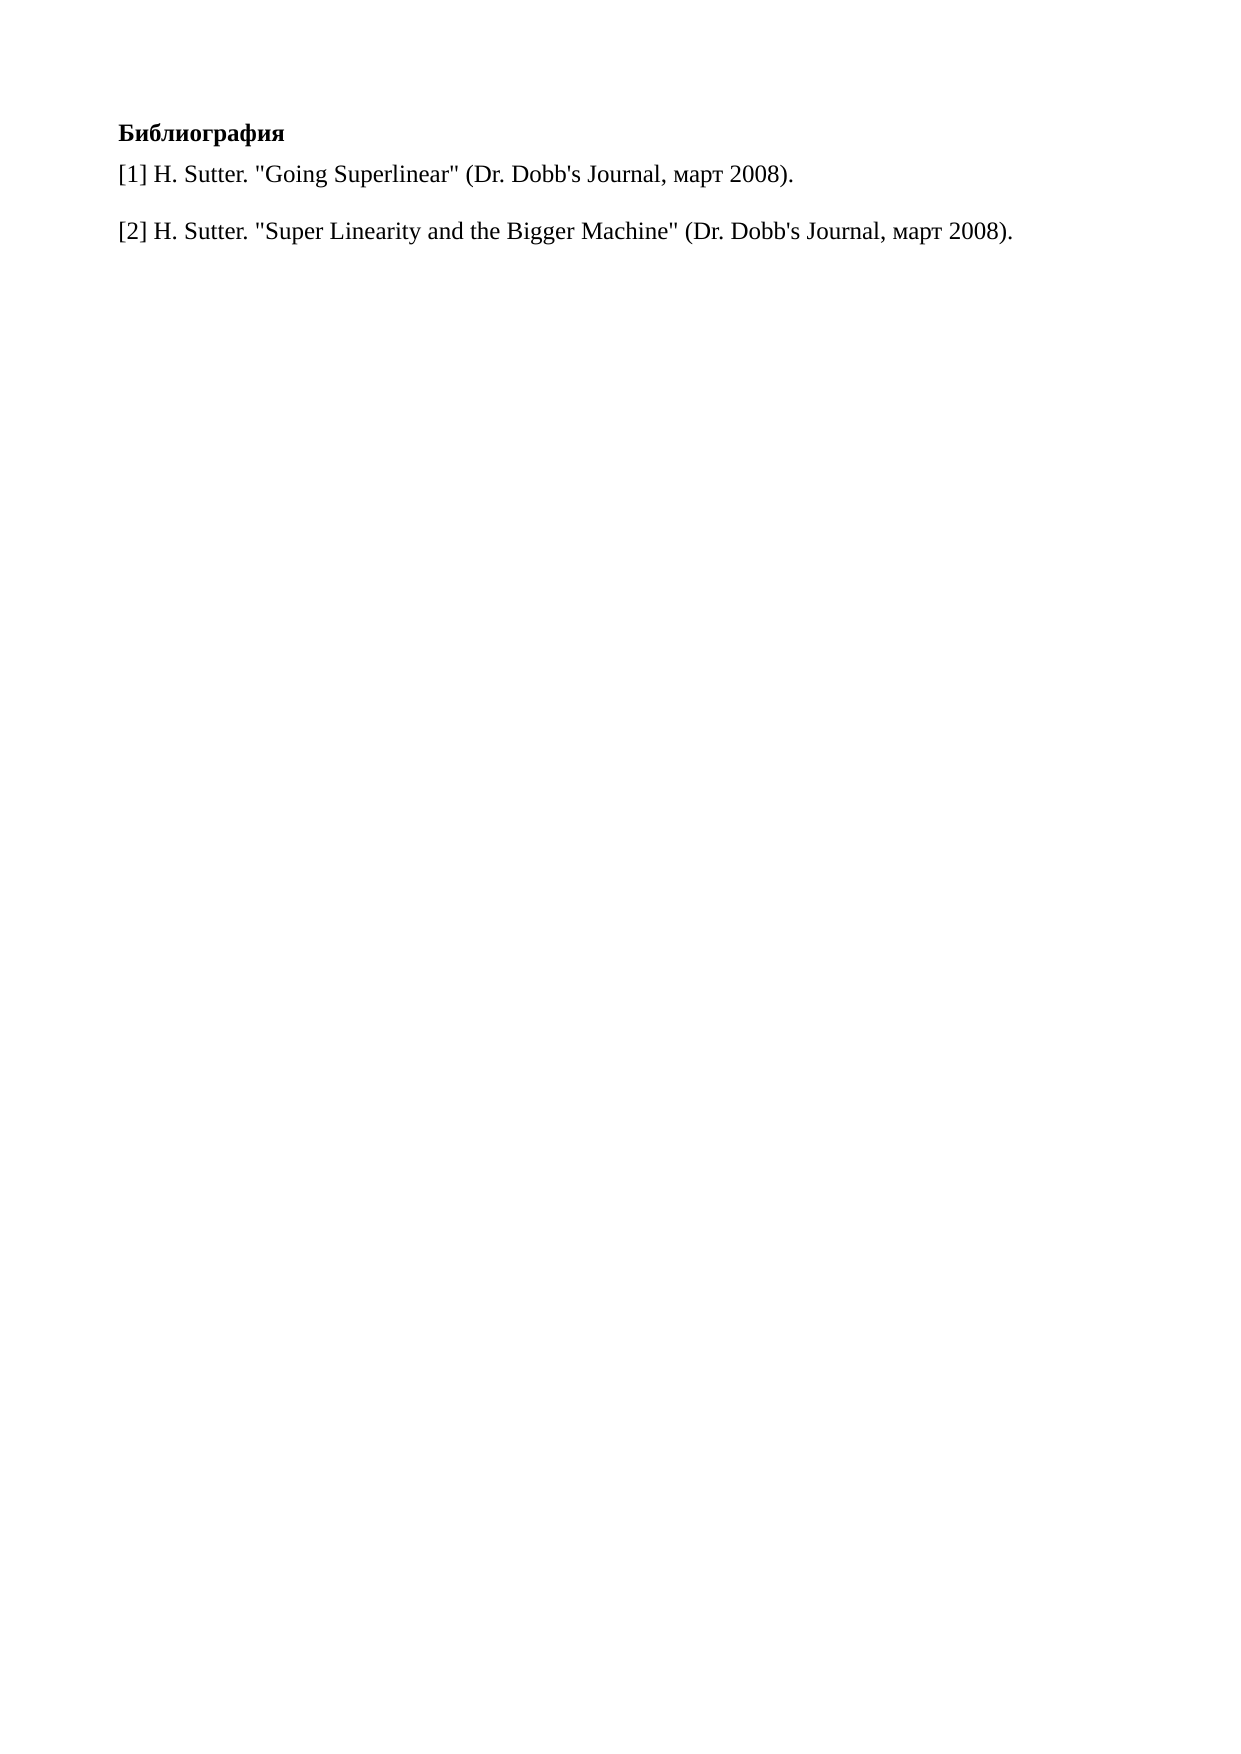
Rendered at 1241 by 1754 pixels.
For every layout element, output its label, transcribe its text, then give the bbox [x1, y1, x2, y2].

text [1] H. Sutter. "Going Superlinear" (Dr. Dobb's Journal, март 2008). [118, 159, 1122, 187]
text [2] H. Sutter. "Super Linearity and the Bigger Machine" (Dr. Dobb's Journal, март 2008). [118, 216, 1122, 245]
text Библиография [118, 118, 1122, 147]
